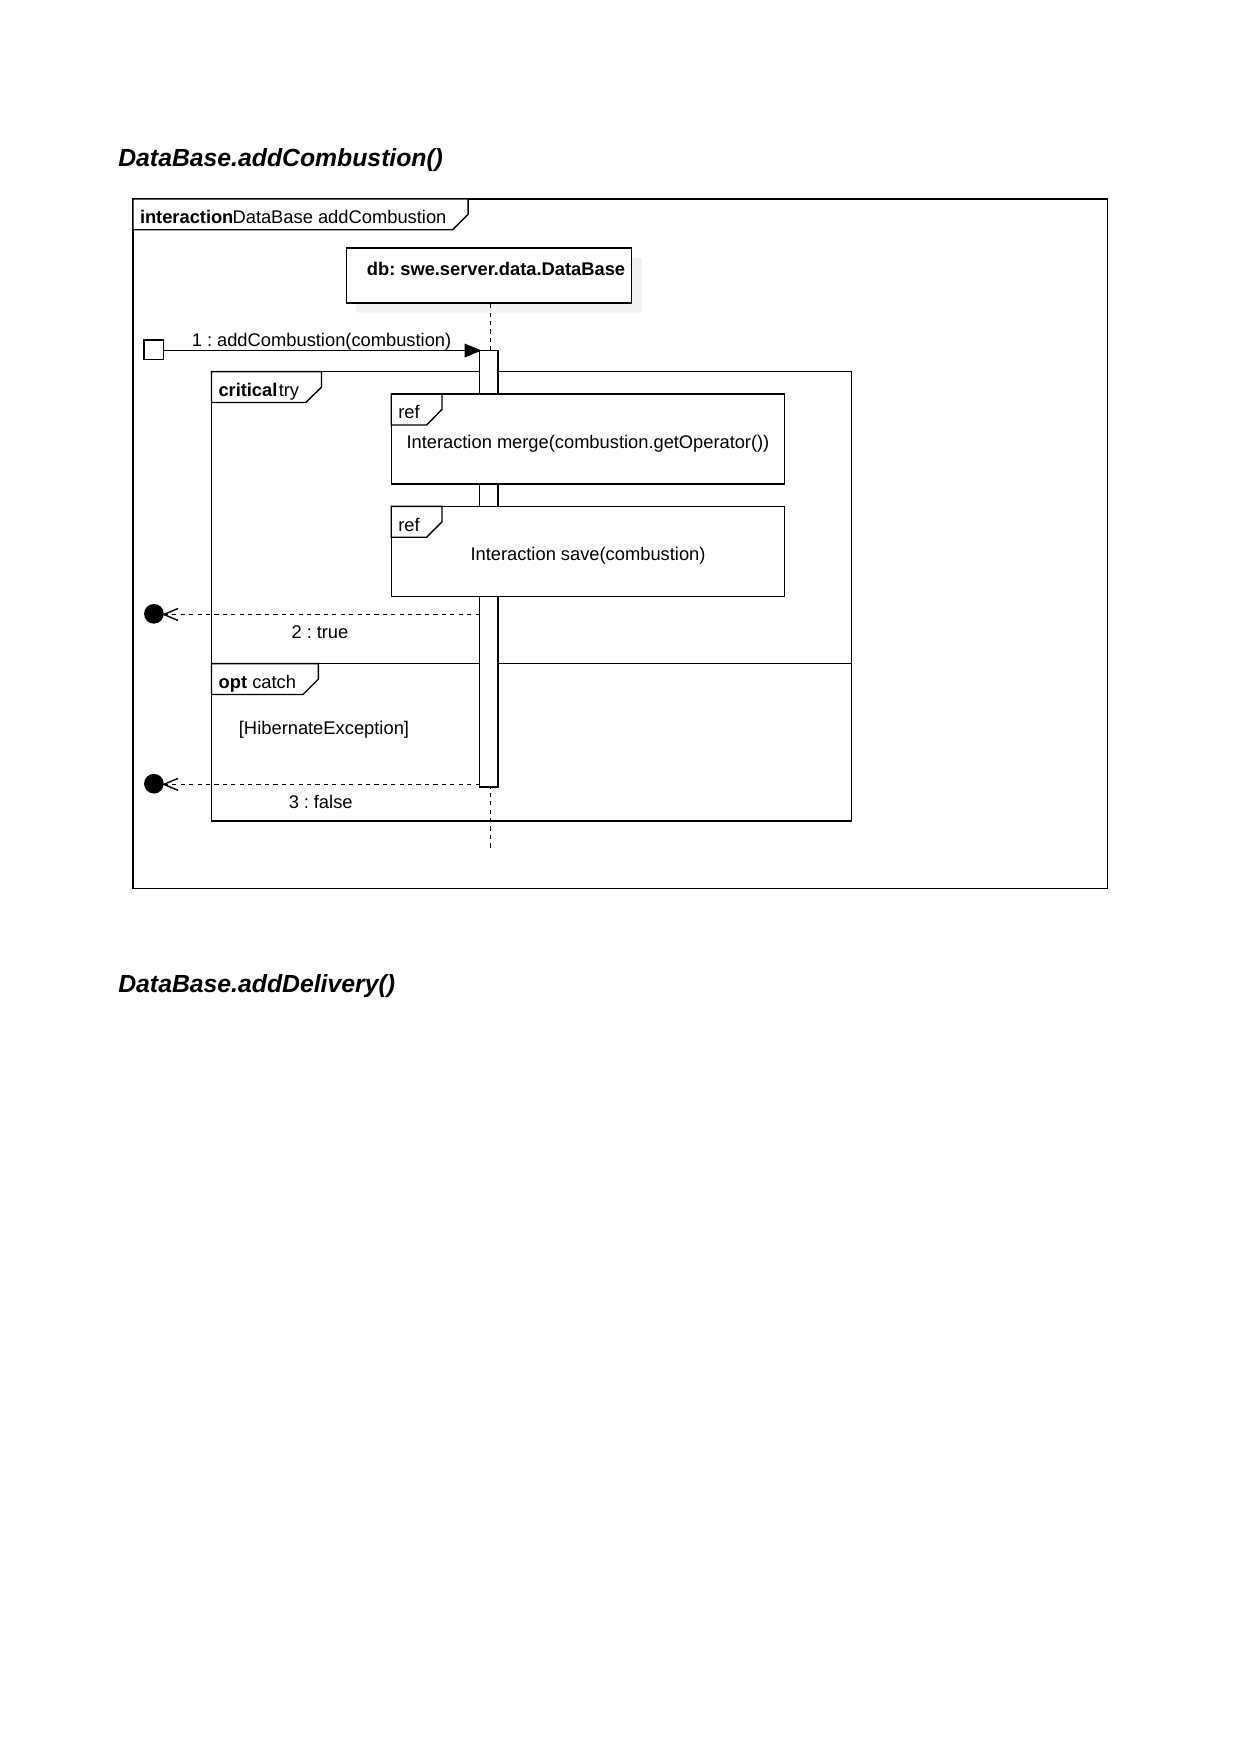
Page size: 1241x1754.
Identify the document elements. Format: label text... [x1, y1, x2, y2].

subtitle DataBase.addDelivery() [118, 969, 1122, 998]
subtitle DataBase.addCombustion() [118, 143, 1122, 172]
